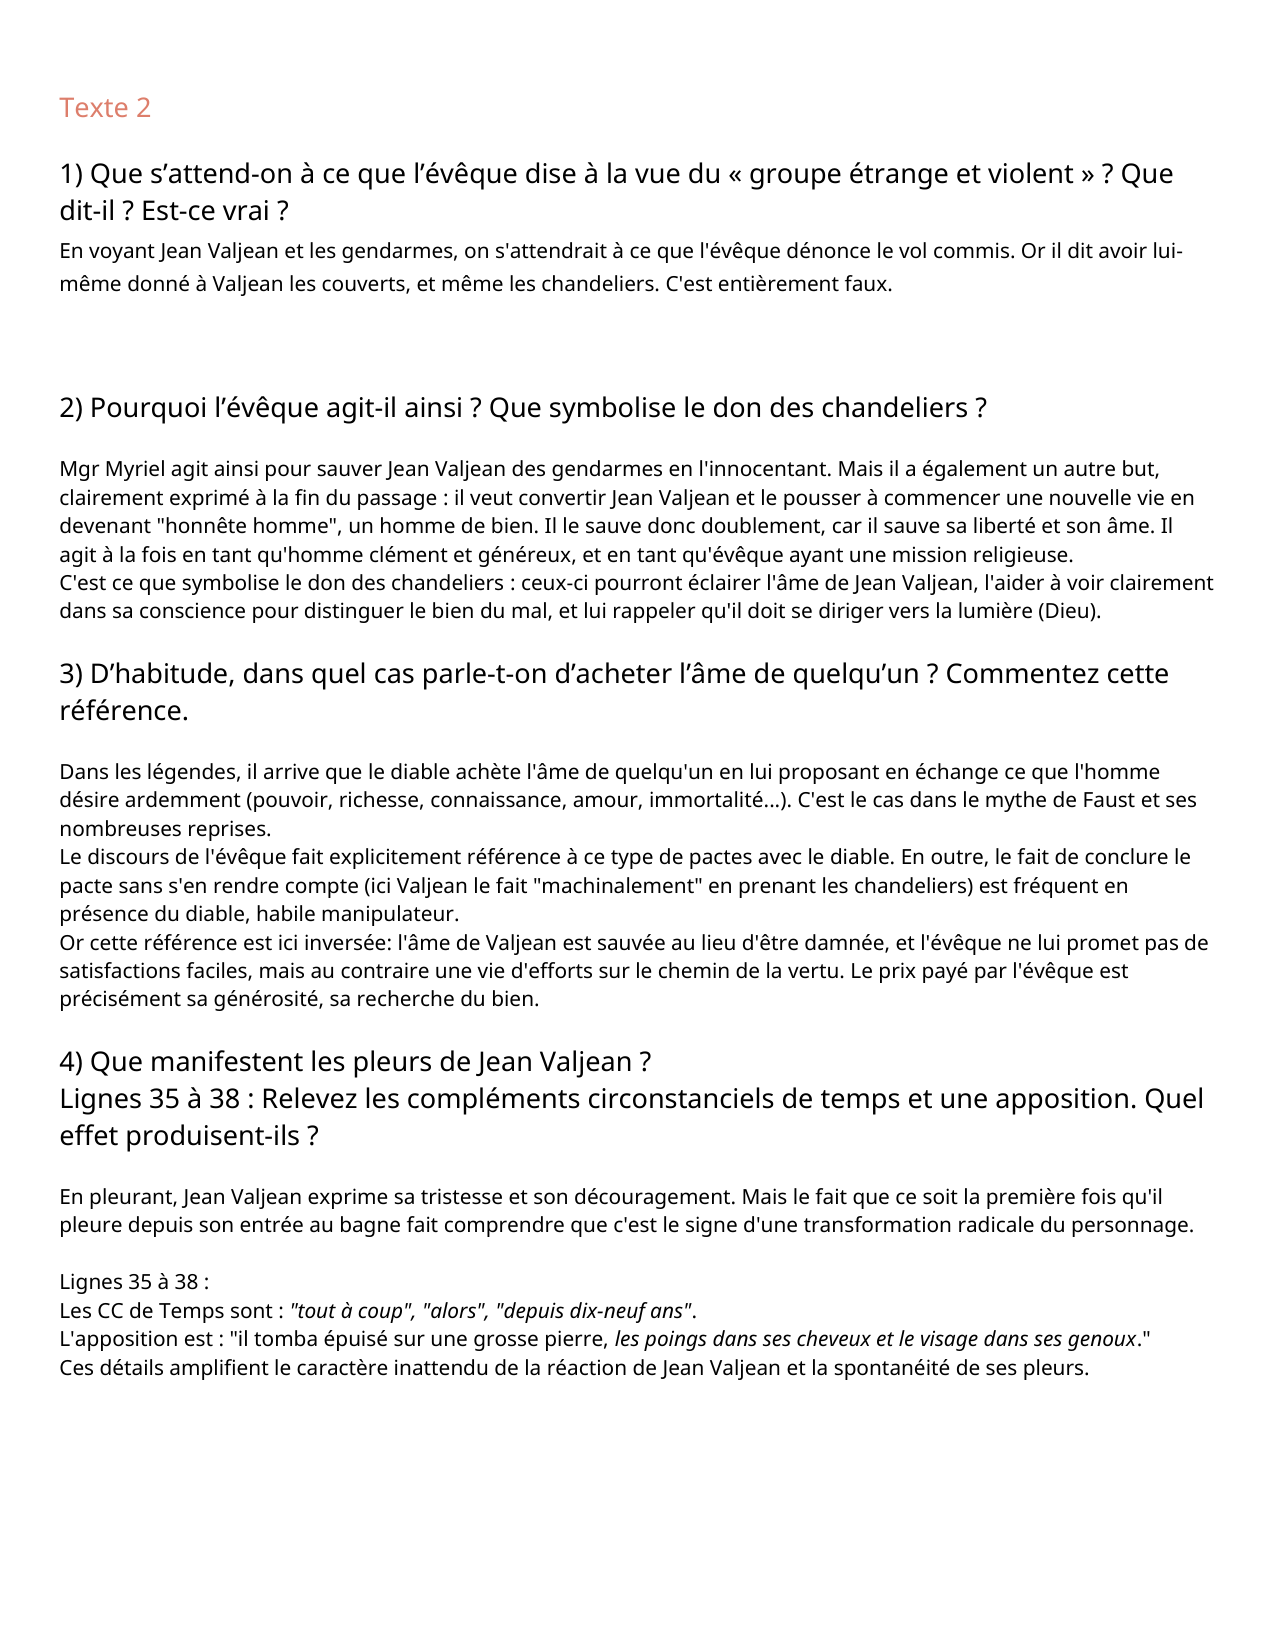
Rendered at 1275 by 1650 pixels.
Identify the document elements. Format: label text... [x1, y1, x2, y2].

subtitle En pleurant, Jean Valjean exprime sa tristesse et son découragement. Mais le fait que ce soit la première fois qu'il pleure depuis son entrée au bagne fait comprendre que c'est le signe d'une transformation radicale du personnage. Lignes 35 à 38 : Les CC de Temps sont : "tout à coup", "alors", "depuis dix-neuf ans". L'apposition est : "il tomba épuisé sur une grosse pierre, les poings dans ses cheveux et le visage dans ses genoux." Ces détails amplifient le caractère inattendu de la réaction de Jean Valjean et la spontanéité de ses pleurs. [59, 1182, 1216, 1381]
text En voyant Jean Valjean et les gendarmes, on s'attendrait à ce que l'évêque dénonce le vol commis. Or il dit avoir lui-même donné à Valjean les couverts, et même les chandeliers. C'est entièrement faux. [59, 236, 1216, 297]
subtitle 4) Que manifestent les pleurs de Jean Valjean ? Lignes 35 à 38 : Relevez les compléments circonstanciels de temps et une apposition. Quel effet produisent-ils ? [59, 1042, 1216, 1153]
subtitle 2) Pourquoi l’évêque agit-il ainsi ? Que symbolise le don des chandeliers ? [59, 388, 1216, 425]
subtitle 1) Que s’attend-on à ce que l’évêque dise à la vue du « groupe étrange et violent » ? Que dit-il ? Est-ce vrai ? [59, 154, 1216, 228]
subtitle Texte 2 [59, 88, 1216, 125]
subtitle Mgr Myriel agit ainsi pour sauver Jean Valjean des gendarmes en l'innocentant. Mais il a également un autre but, clairement exprimé à la fin du passage : il veut convertir Jean Valjean et le pousser à commencer une nouvelle vie en devenant "honnête homme", un homme de bien. Il le sauve donc doublement, car il sauve sa liberté et son âme. Il agit à la fois en tant qu'homme clément et généreux, et en tant qu'évêque ayant une mission religieuse. C'est ce que symbolise le don des chandeliers : ceux-ci pourront éclairer l'âme de Jean Valjean, l'aider à voir clairement dans sa conscience pour distinguer le bien du mal, et lui rappeler qu'il doit se diriger vers la lumière (Dieu). [59, 454, 1216, 625]
subtitle 3) D’habitude, dans quel cas parle-t-on d’acheter l’âme de quelqu’un ? Commentez cette référence. [59, 654, 1216, 728]
subtitle Dans les légendes, il arrive que le diable achète l'âme de quelqu'un en lui proposant en échange ce que l'homme désire ardemment (pouvoir, richesse, connaissance, amour, immortalité...). C'est le cas dans le mythe de Faust et ses nombreuses reprises. Le discours de l'évêque fait explicitement référence à ce type de pactes avec le diable. En outre, le fait de conclure le pacte sans s'en rendre compte (ici Valjean le fait "machinalement" en prenant les chandeliers) est fréquent en présence du diable, habile manipulateur. Or cette référence est ici inversée: l'âme de Valjean est sauvée au lieu d'être damnée, et l'évêque ne lui promet pas de satisfactions faciles, mais au contraire une vie d'efforts sur le chemin de la vertu. Le prix payé par l'évêque est précisément sa générosité, sa recherche du bien. [59, 757, 1216, 1013]
